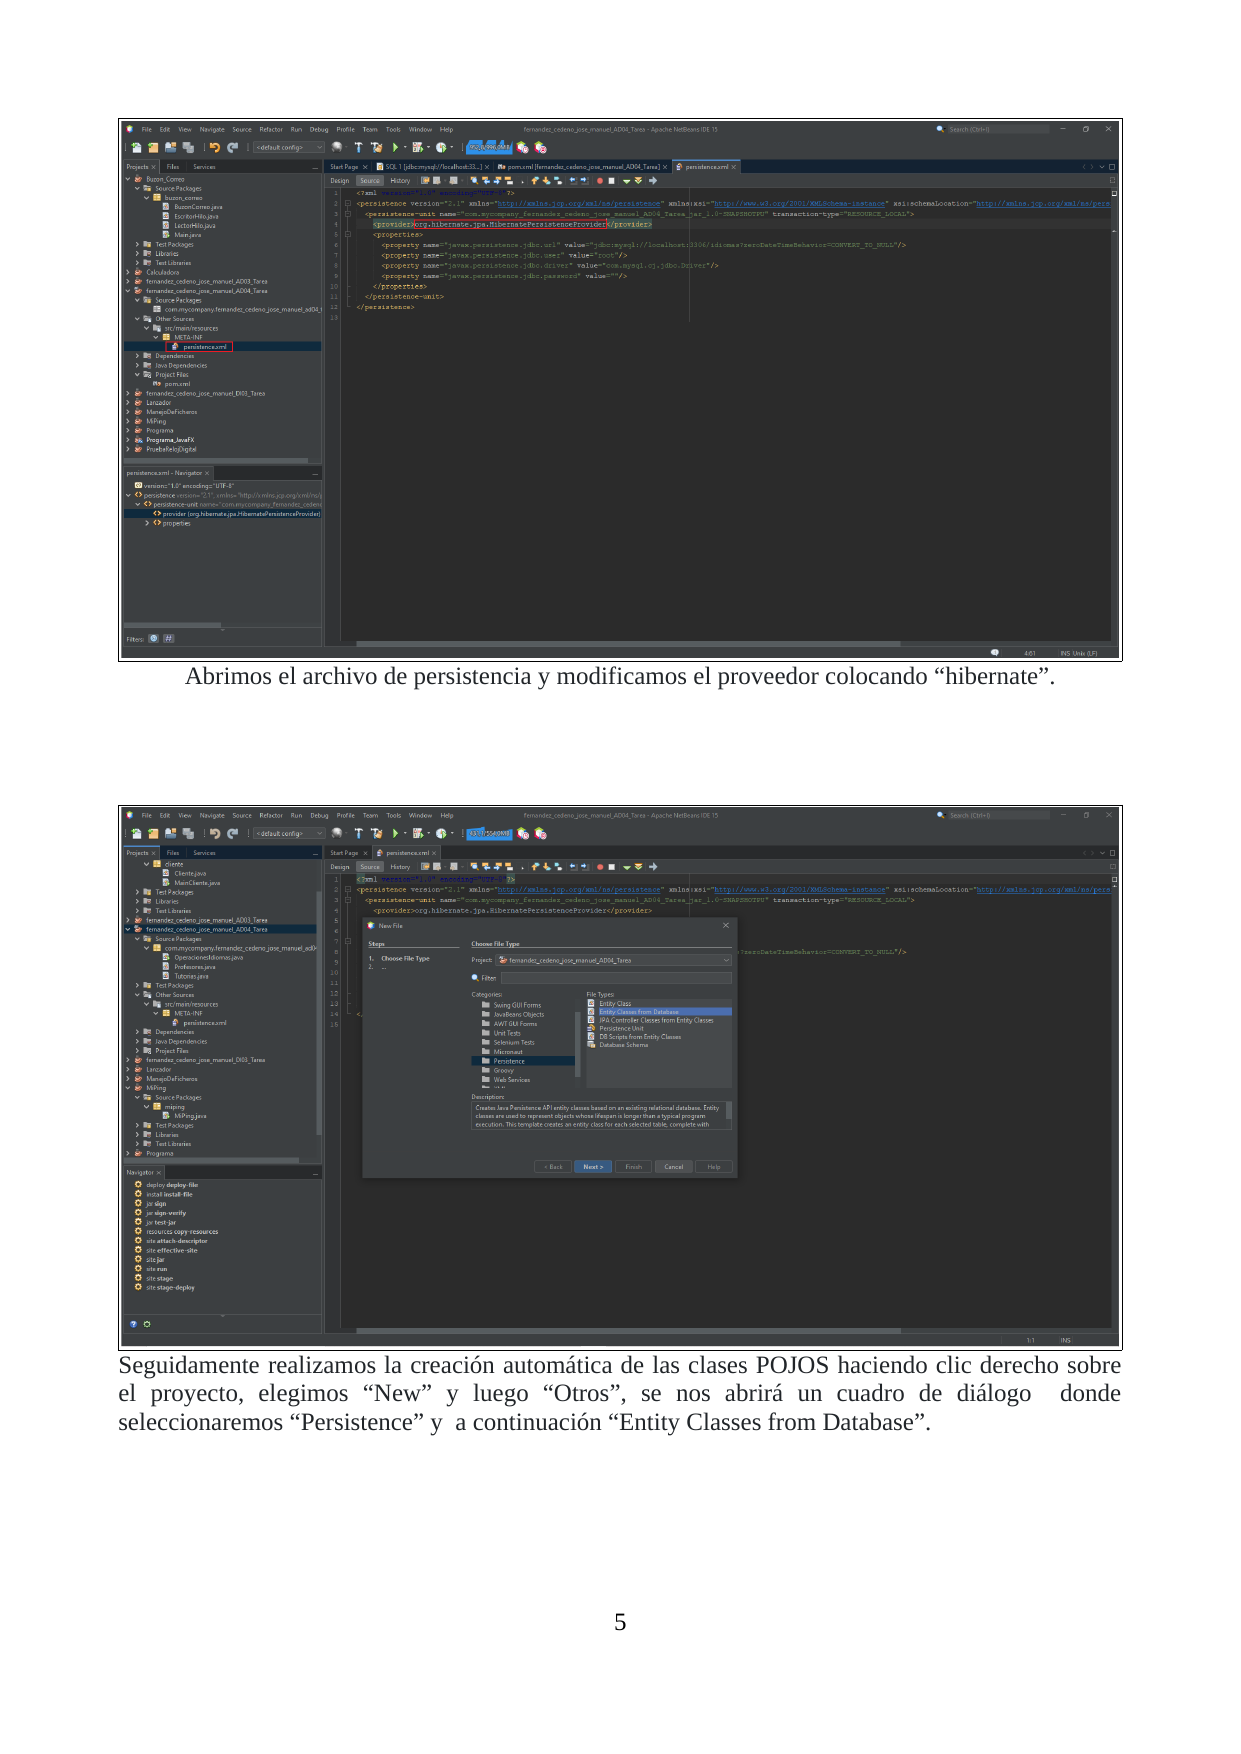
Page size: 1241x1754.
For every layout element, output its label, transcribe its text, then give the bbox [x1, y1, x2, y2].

picture [121, 807, 1119, 1347]
text [119, 806, 1122, 1350]
text Abrimos el archivo de persistencia y modificamos el proveedor colocando “hibernate”. [118, 662, 1122, 689]
text Seguidamente realizamos la creación automática de las clases POJOS haciendo clic derecho sobre el proyecto, elegimos “New” y luego “Otros”, se nos abrirá un cuadro de diálogo donde seleccionaremos “Persistence” y a continuación “Entity Classes from Database”. [118, 1351, 1122, 1436]
picture [121, 121, 1119, 658]
